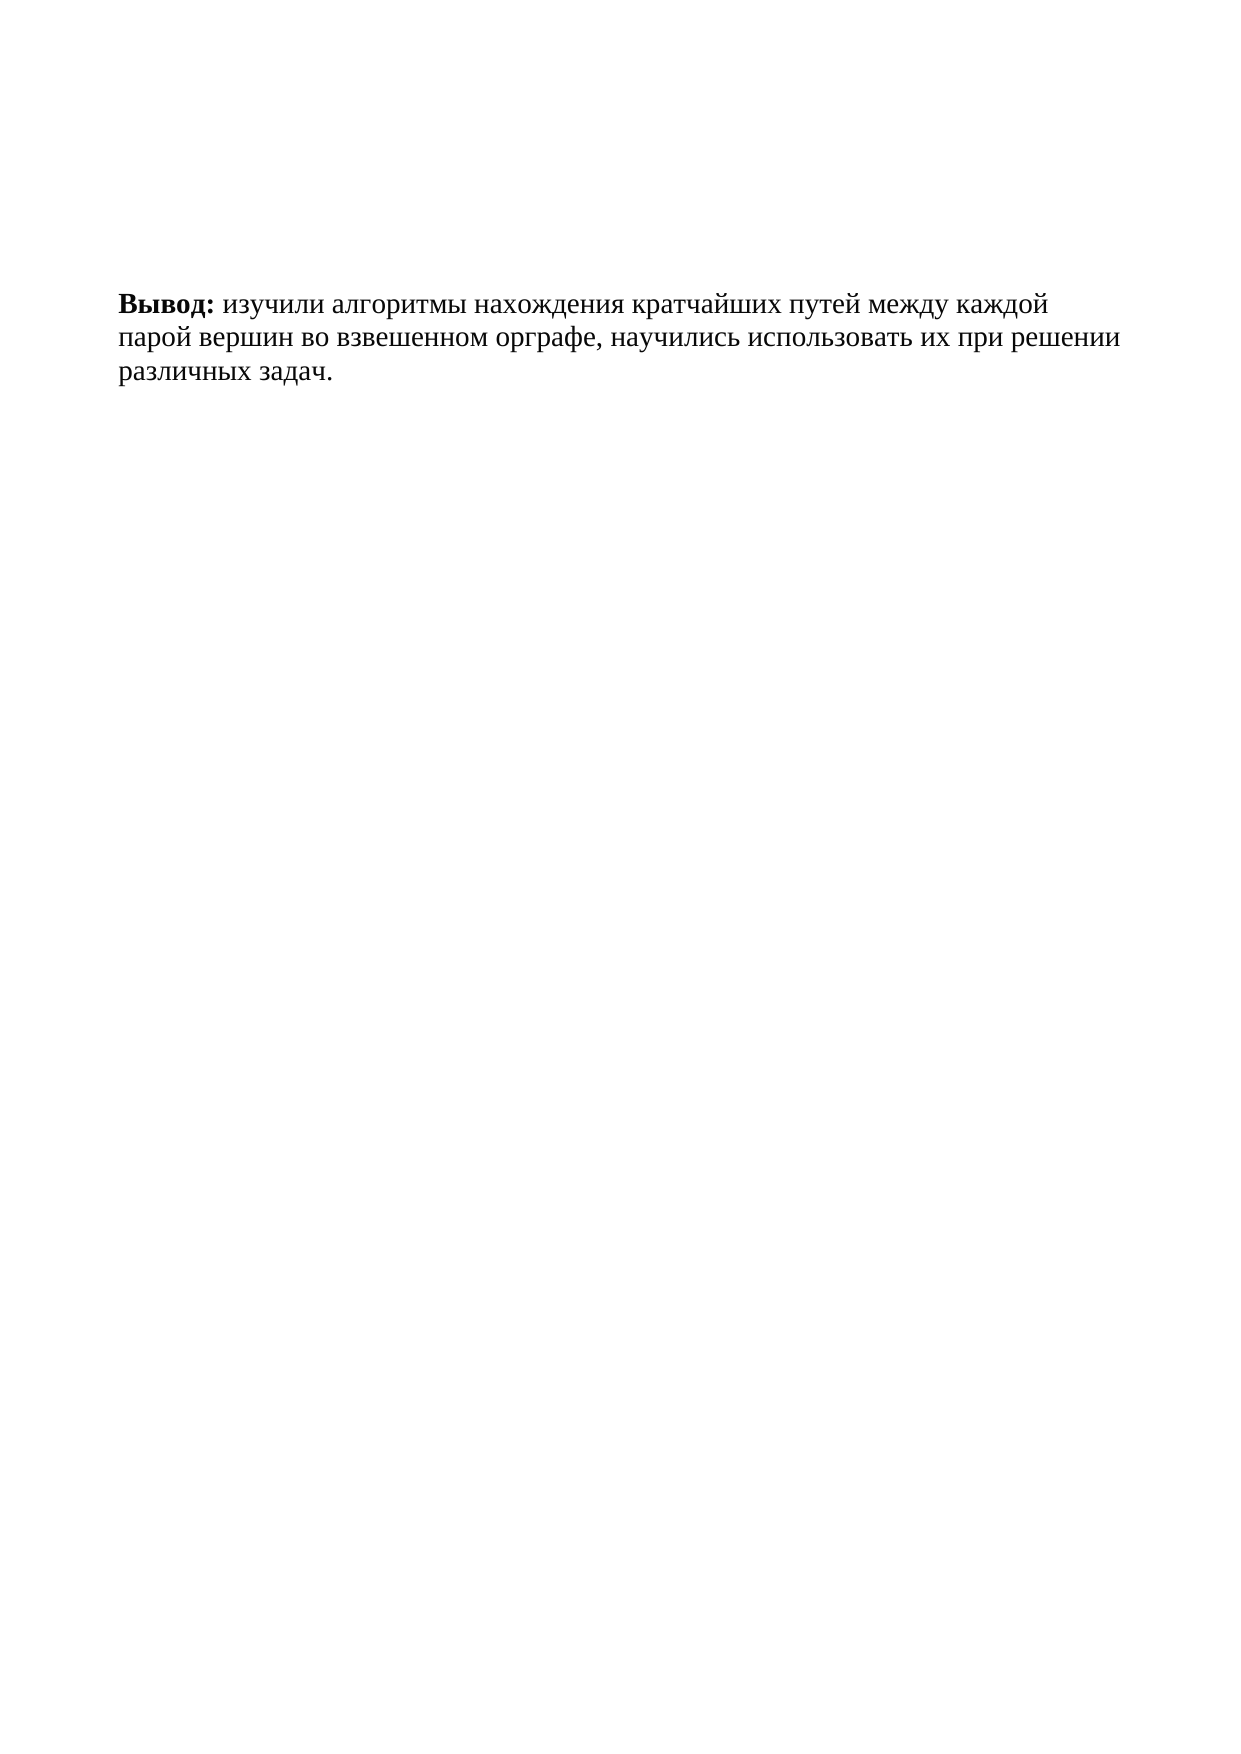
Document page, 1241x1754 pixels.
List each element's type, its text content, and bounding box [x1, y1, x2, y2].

text Вывод: изучили алгоритмы нахождения кратчайших путей между каждой парой вершин во взвешенном орграфе, научились использовать их при решении различных задач. [118, 286, 1122, 386]
